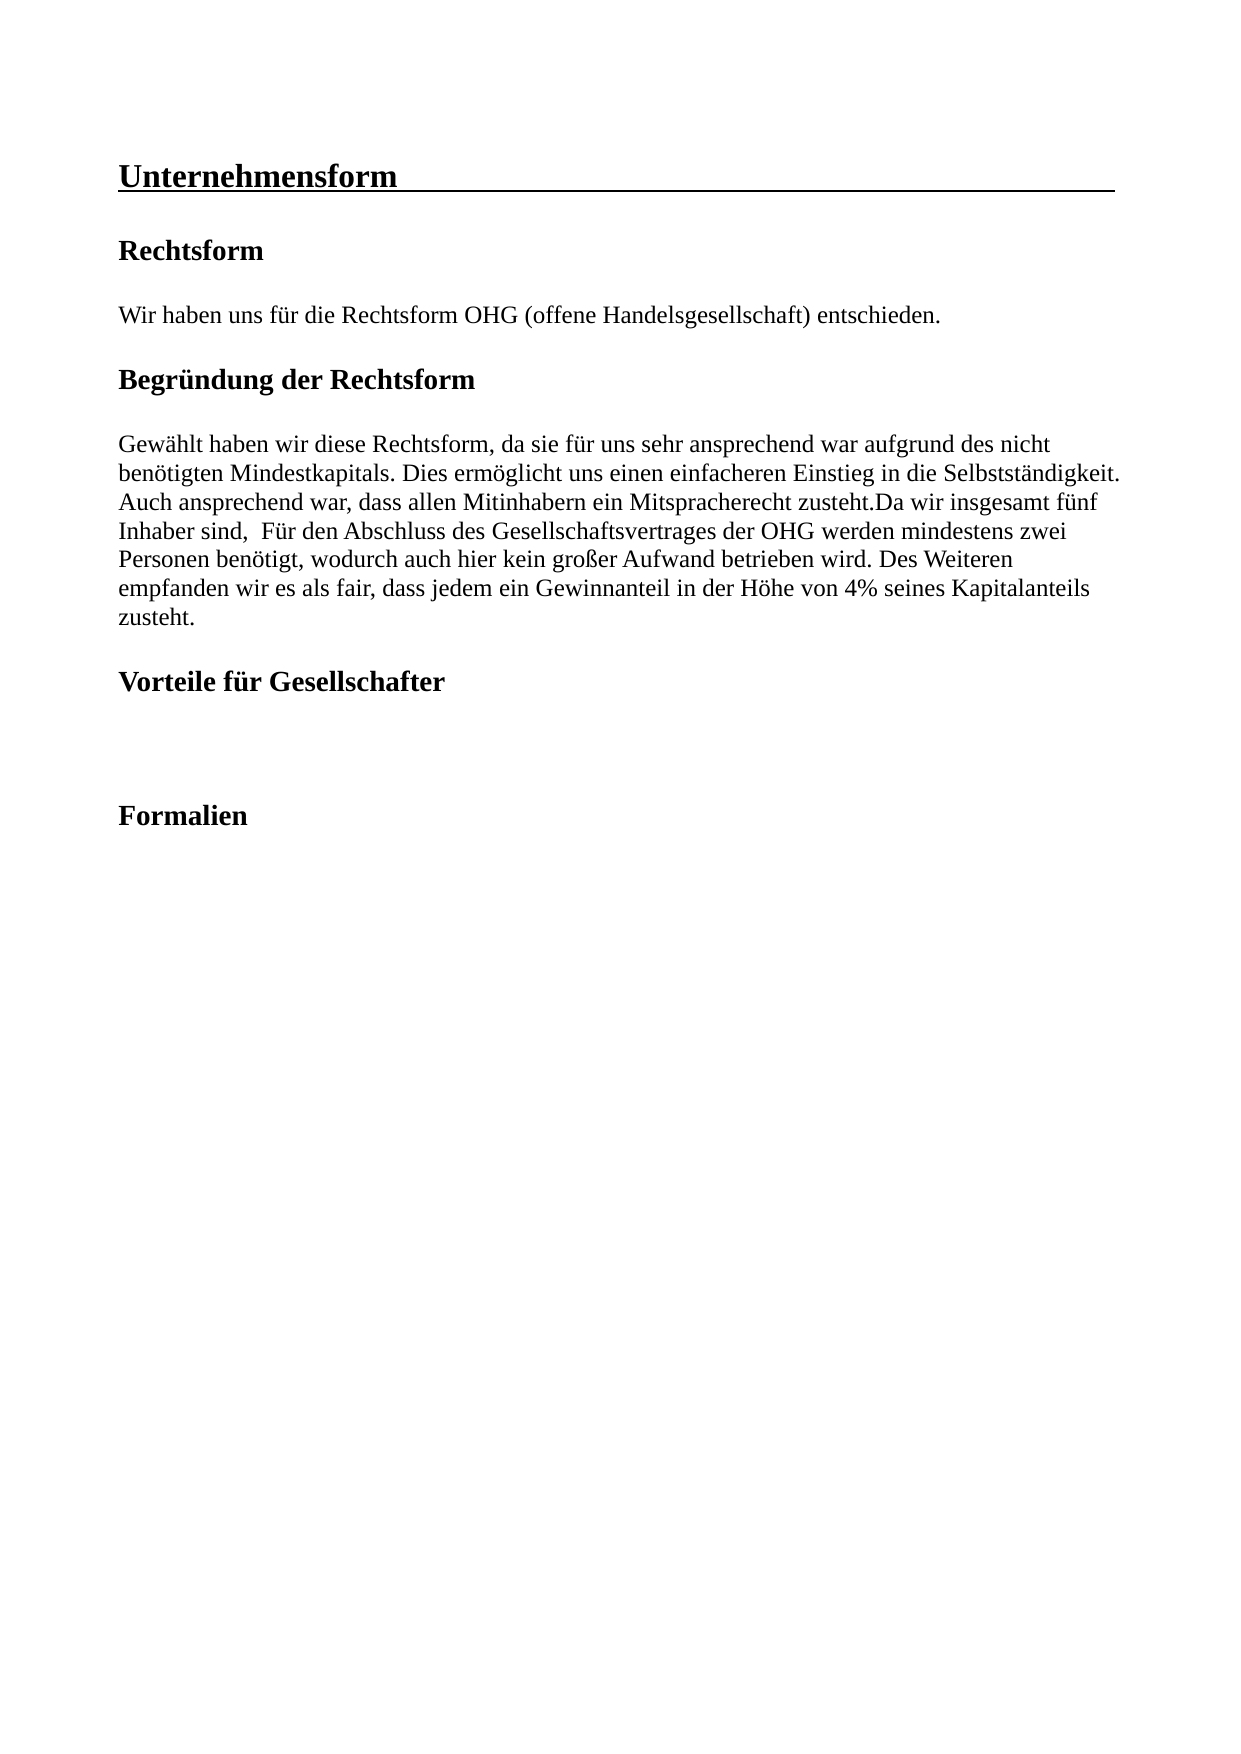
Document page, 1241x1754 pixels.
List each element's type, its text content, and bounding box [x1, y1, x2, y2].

text Rechtsform [118, 233, 1122, 267]
text Formalien [118, 798, 1122, 832]
text Unternehmensform [118, 156, 1122, 195]
text Vorteile für Gesellschafter [118, 664, 1122, 698]
text Wir haben uns für die Rechtsform OHG (offene Handelsgesellschaft) entschieden. [118, 300, 1122, 329]
text Gewählt haben wir diese Rechtsform, da sie für uns sehr ansprechend war aufgrund des nicht benötigten Mindestkapitals. Dies ermöglicht uns einen einfacheren Einstieg in die Selbstständigkeit. Auch ansprechend war, dass allen Mitinhabern ein Mitspracherecht zusteht.Da wir insgesamt fünf Inhaber sind, Für den Abschluss des Gesellschaftsvertrages der OHG werden mindestens zwei Personen benötigt, wodurch auch hier kein großer Aufwand betrieben wird. Des Weiteren empfanden wir es als fair, dass jedem ein Gewinnanteil in der Höhe von 4% seines Kapitalanteils zusteht. [118, 429, 1122, 631]
text Begründung der Rechtsform [118, 362, 1122, 396]
